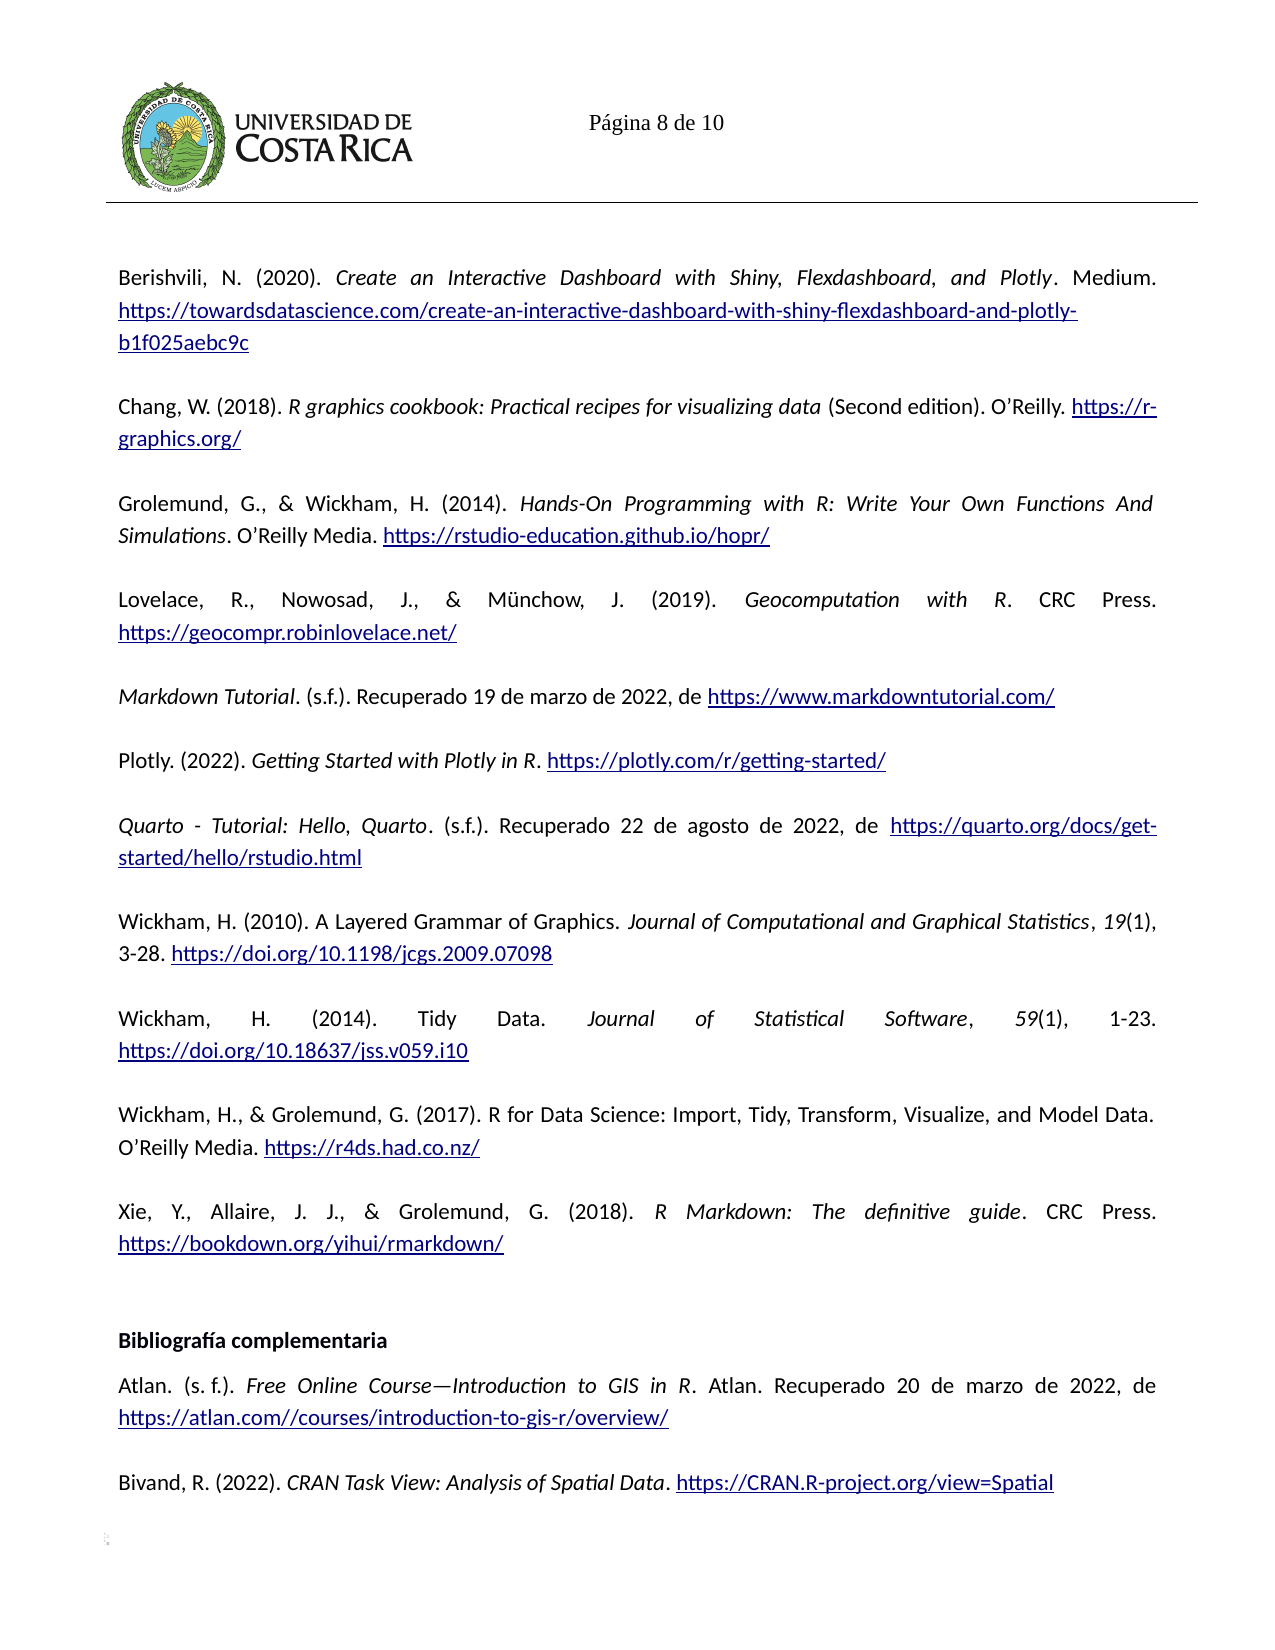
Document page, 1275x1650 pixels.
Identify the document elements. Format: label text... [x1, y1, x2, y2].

text Bibliografía complementaria [118, 1327, 1157, 1354]
text Markdown Tutorial. (s.f.). Recuperado 19 de marzo de 2022, de https://www.markdowntutorial.com/ [118, 682, 1157, 710]
text Quarto - Tutorial: Hello, Quarto. (s.f.). Recuperado 22 de agosto de 2022, de https://quarto.org/docs/get-started/hello/rstudio.html [118, 811, 1157, 871]
picture [118, 76, 417, 197]
text Wickham, H., & Grolemund, G. (2017). R for Data Science: Import, Tidy, Transform, Visualize, and Model Data. O’Reilly Media. https://r4ds.had.co.nz/ [118, 1100, 1157, 1161]
text Grolemund, G., & Wickham, H. (2014). Hands-On Programming with R: Write Your Own Functions And Simulations. O’Reilly Media. https://rstudio-education.github.io/hopr/ [118, 489, 1157, 549]
text Chang, W. (2018). R graphics cookbook: Practical recipes for visualizing data (Second edition). O’Reilly. https://r-graphics.org/ [118, 392, 1157, 452]
text Wickham, H. (2010). A Layered Grammar of Graphics. Journal of Computational and Graphical Statistics, 19(1), 3-28. https://doi.org/10.1198/jcgs.2009.07098 [118, 907, 1157, 967]
text Wickham, H. (2014). Tidy Data. Journal of Statistical Software, 59(1), 1-23. https://doi.org/10.18637/jss.v059.i10 [118, 1004, 1157, 1064]
text Lovelace, R., Nowosad, J., & Münchow, J. (2019). Geocomputation with R. CRC Press. https://geocompr.robinlovelace.net/ [118, 585, 1157, 646]
picture [103, 1525, 110, 1553]
text Plotly. (2022). Getting Started with Plotly in R. https://plotly.com/r/getting-started/ [118, 746, 1157, 774]
text Atlan. (s. f.). Free Online Course—Introduction to GIS in R. Atlan. Recuperado 20 de marzo de 2022, de https://atlan.com//courses/introduction-to-gis-r/overview/ [118, 1371, 1157, 1431]
text Bivand, R. (2022). CRAN Task View: Analysis of Spatial Data. https://CRAN.R-project.org/view=Spatial [118, 1468, 1157, 1496]
text Berishvili, N. (2020). Create an Interactive Dashboard with Shiny, Flexdashboard, and Plotly. Medium. https://towardsdatascience.com/create-an-interactive-dashboard-with-shiny-flexdashboard-and-plotly-b1f025aebc9c [118, 263, 1157, 356]
text Xie, Y., Allaire, J. J., & Grolemund, G. (2018). R Markdown: The definitive guide. CRC Press. https://bookdown.org/yihui/rmarkdown/ [118, 1197, 1157, 1257]
